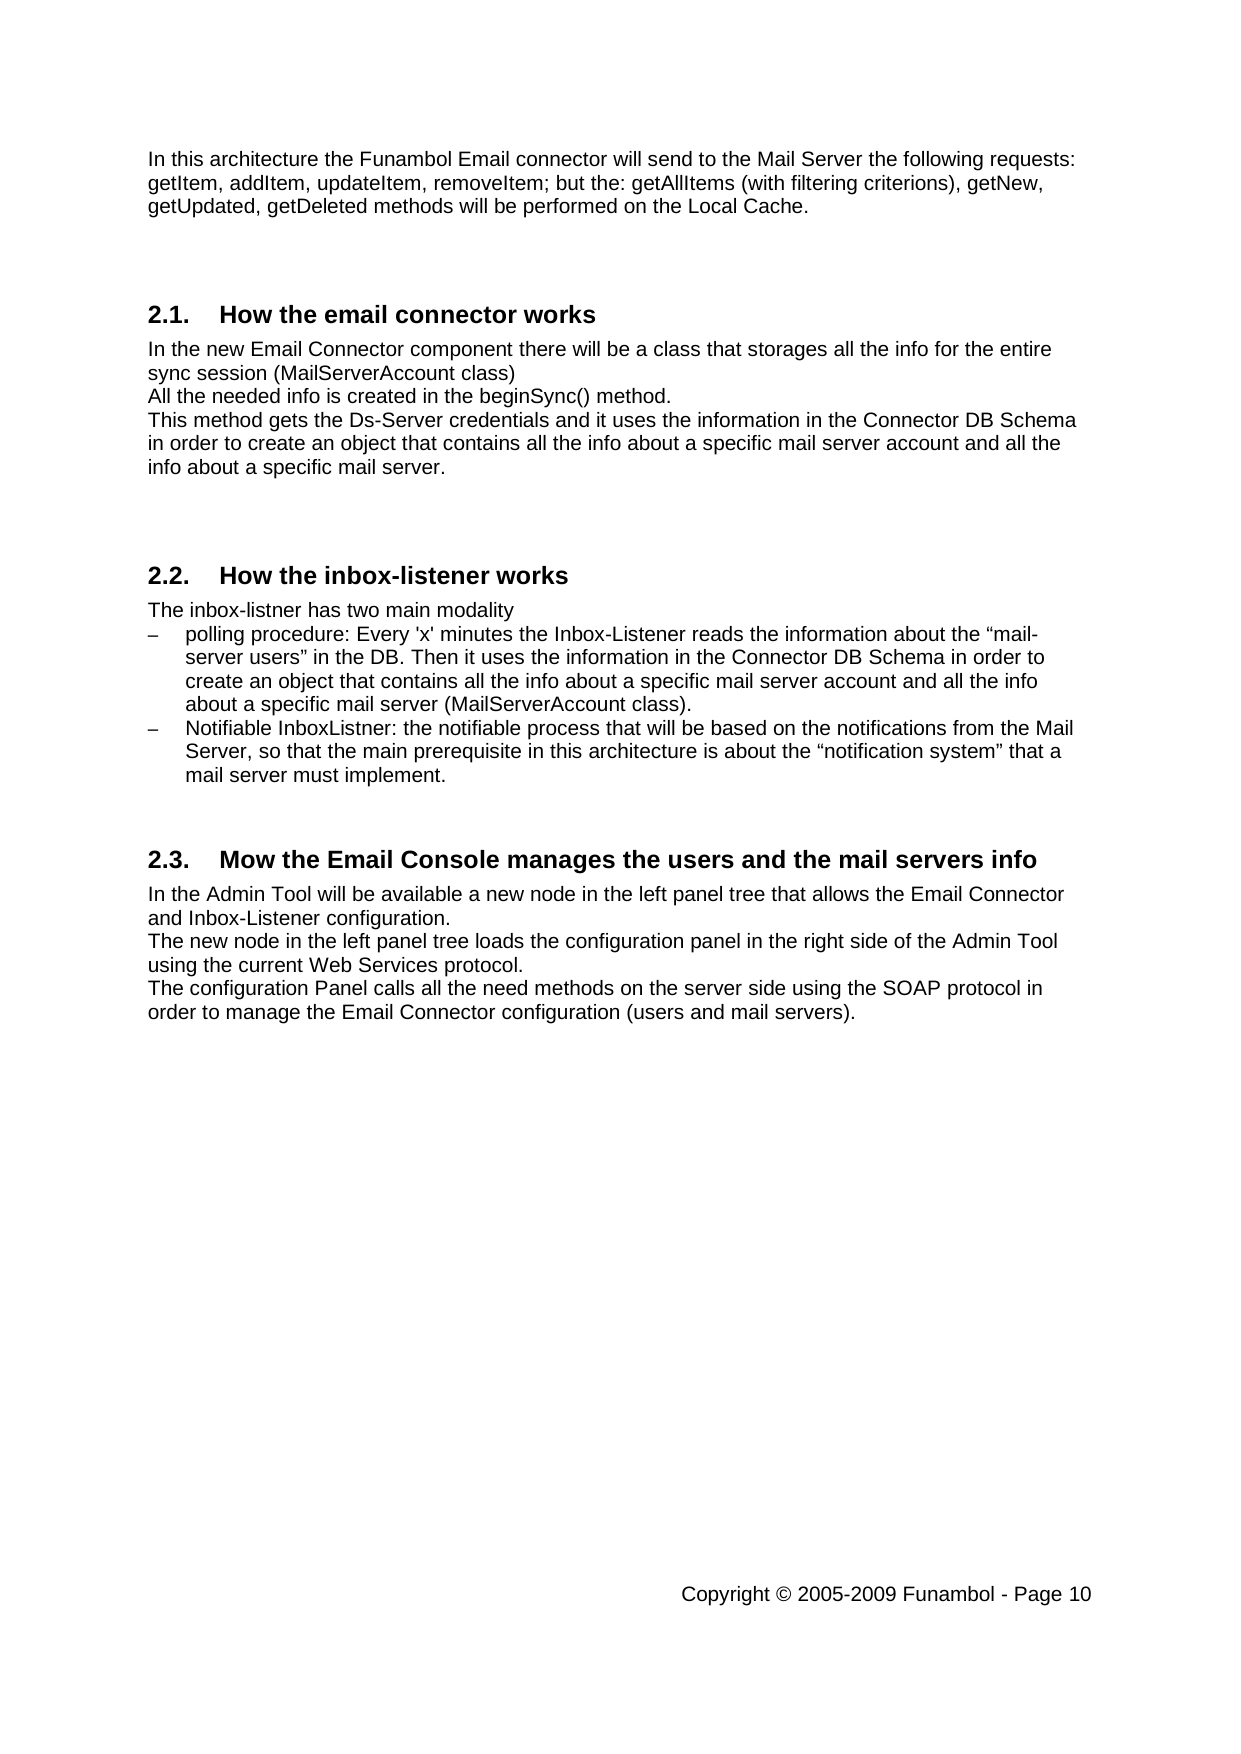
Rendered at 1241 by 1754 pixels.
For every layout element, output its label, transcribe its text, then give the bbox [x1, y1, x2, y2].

text In this architecture the Funambol Email connector will send to the Mail Server the following requests: getItem, addItem, updateItem, removeItem; but the: getAllItems (with filtering criterions), getNew, getUpdated, getDeleted methods will be performed on the Local Cache. [148, 148, 1093, 218]
subtitle Mow the Email Console manages the users and the mail servers info [148, 846, 1093, 874]
text In the new Email Connector component there will be a class that storages all the info for the entire sync session (MailServerAccount class) [148, 338, 1093, 385]
list Notifiable InboxListner: the notifiable process that will be based on the notifications from the Mail Server, so that the main prerequisite in this architecture is about the “notification system” that a mail server must implement. [148, 716, 1093, 787]
text The new node in the left panel tree loads the configuration panel in the right side of the Admin Tool using the current Web Services protocol. [148, 930, 1093, 977]
text The inbox-listner has two main modality [148, 598, 1093, 622]
subtitle How the email connector works [148, 301, 1093, 329]
text This method gets the Ds-Server credentials and it uses the information in the Connector DB Schema in order to create an object that contains all the info about a specific mail server account and all the info about a specific mail server. [148, 408, 1093, 479]
subtitle How the inbox-listener works [148, 562, 1093, 589]
text All the needed info is created in the beginSync() method. [148, 385, 1093, 408]
list polling procedure: Every 'x' minutes the Inbox-Listener reads the information about the “mail-server users” in the DB. Then it uses the information in the Connector DB Schema in order to create an object that contains all the info about a specific mail server account and all the info about a specific mail server (MailServerAccount class). [148, 622, 1093, 716]
text The configuration Panel calls all the need methods on the server side using the SOAP protocol in order to manage the Email Connector configuration (users and mail servers). [148, 977, 1093, 1024]
text In the Admin Tool will be available a new node in the left panel tree that allows the Email Connector and Inbox-Listener configuration. [148, 883, 1093, 930]
